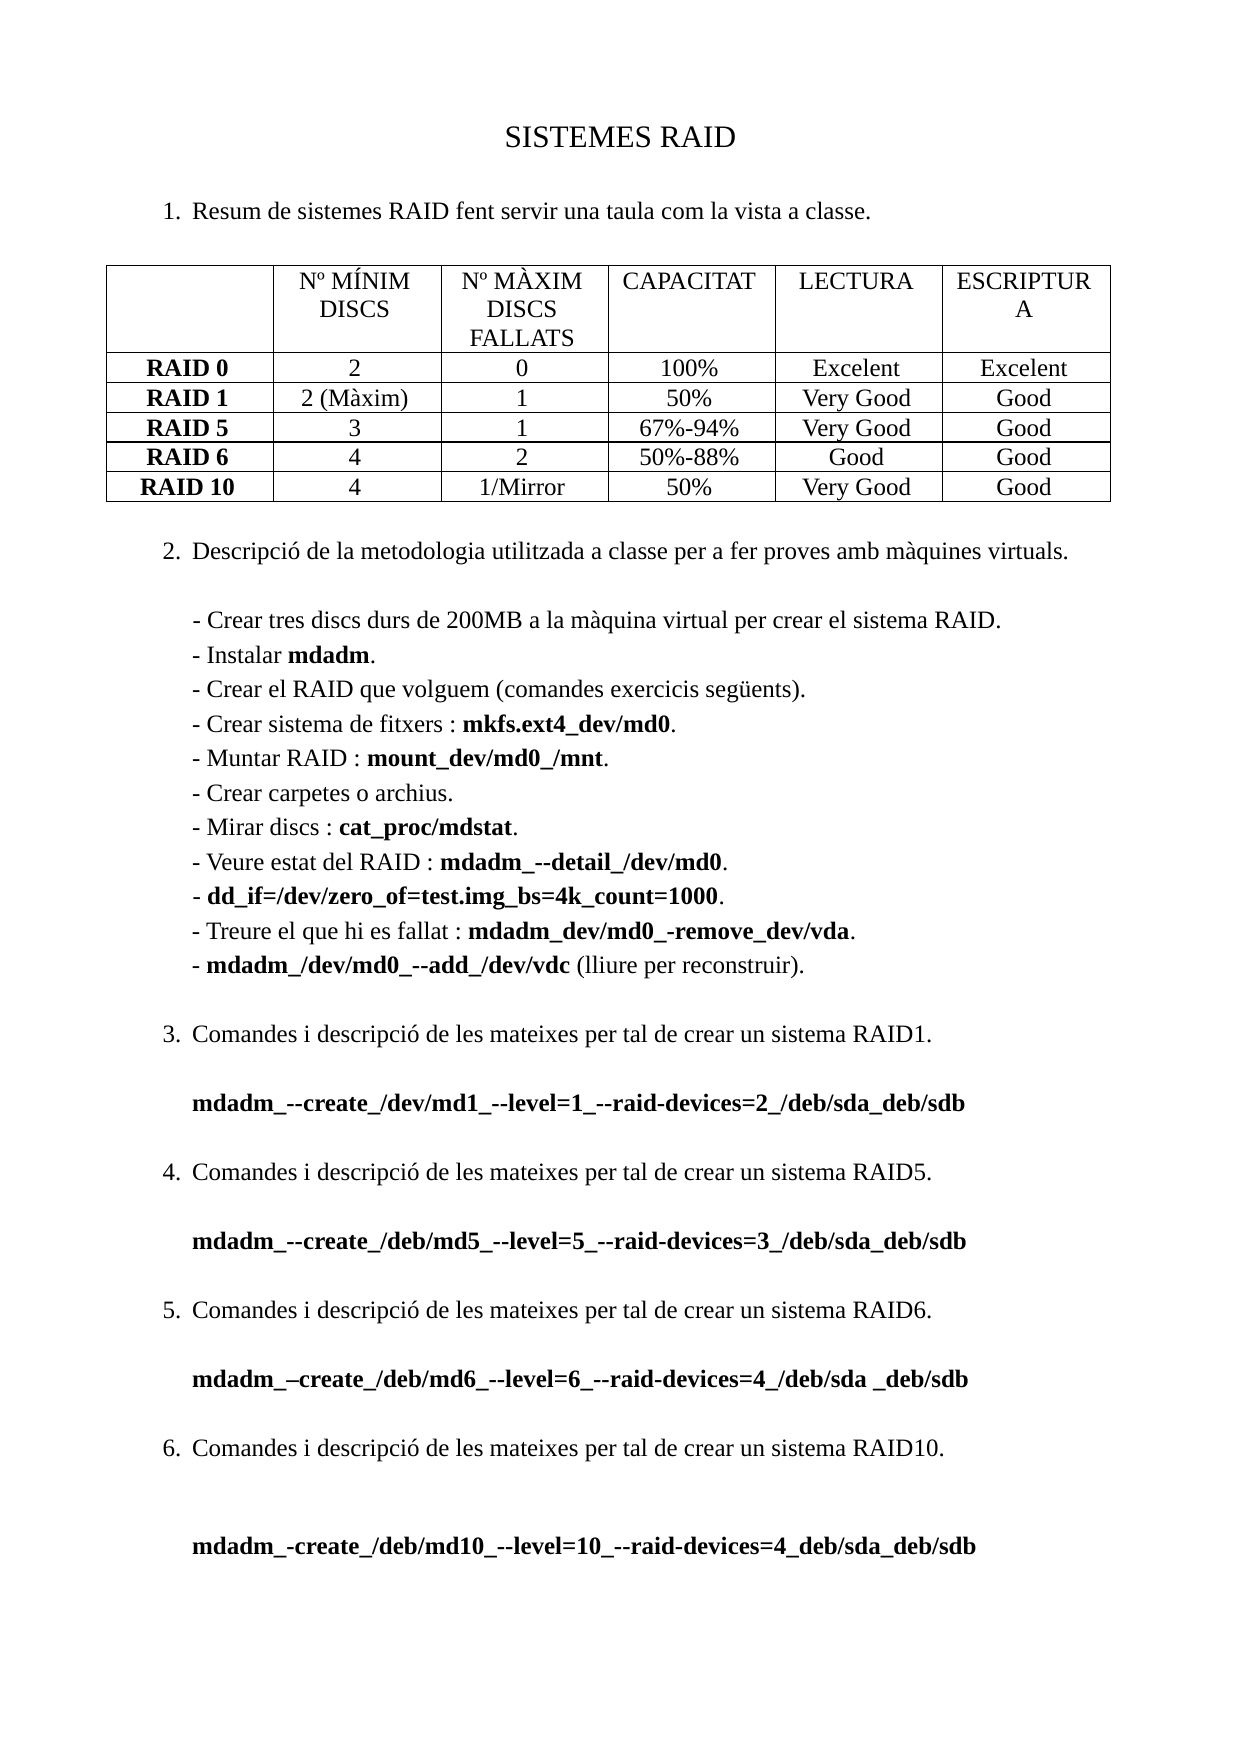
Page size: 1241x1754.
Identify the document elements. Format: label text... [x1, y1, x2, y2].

list Resum de sistemes RAID fent servir una taula com la vista a classe. [162, 196, 1122, 224]
table_cell 50% [609, 472, 775, 501]
table_cell 2 [442, 443, 608, 471]
text - Crear carpetes o archius. [192, 778, 1122, 807]
text - Muntar RAID : mount_dev/md0_/mnt. [192, 743, 1122, 772]
text - Veure estat del RAID : mdadm_--detail_/dev/md0. [192, 847, 1122, 876]
list Comandes i descripció de les mateixes per tal de crear un sistema RAID1. [162, 1019, 1122, 1048]
list Comandes i descripció de les mateixes per tal de crear un sistema RAID10. [162, 1433, 1122, 1462]
table_cell Good [943, 443, 1110, 471]
table_cell 4 [274, 472, 441, 501]
table_cell Good [943, 472, 1110, 501]
table_cell Excelent [776, 353, 942, 382]
text - dd_if=/dev/zero_of=test.img_bs=4k_count=1000. [192, 881, 1122, 910]
table_cell 3 [274, 413, 441, 441]
table_cell RAID 1 [107, 383, 273, 412]
table_cell 2 (Màxim) [274, 383, 441, 412]
table_header Nº MÍNIM DISCS [274, 266, 441, 352]
table_header [107, 266, 273, 352]
text mdadm_--create_/deb/md5_--level=5_--raid-devices=3_/deb/sda_deb/sdb [192, 1226, 1122, 1255]
text - mdadm_/dev/md0_--add_/dev/vdc (lliure per reconstruir). [192, 950, 1122, 979]
table_cell Very Good [776, 383, 942, 412]
table_cell Very Good [776, 472, 942, 501]
text - Treure el que hi es fallat : mdadm_dev/md0_-remove_dev/vda. [192, 916, 1122, 944]
list Descripció de la metodologia utilitzada a classe per a fer proves amb màquines virtuals. [162, 536, 1122, 565]
table_cell RAID 5 [107, 413, 273, 441]
table_cell Good [943, 413, 1110, 441]
table_cell 1 [442, 383, 608, 412]
table_header ESCRIPTURA [943, 266, 1110, 352]
table_cell 50% [609, 383, 775, 412]
table_cell 0 [442, 353, 608, 382]
table_header LECTURA [776, 266, 942, 352]
table_cell Good [776, 443, 942, 471]
table_cell 1 [442, 413, 608, 441]
text mdadm_–create_/deb/md6_--level=6_--raid-devices=4_/deb/sda _deb/sdb [192, 1364, 1122, 1393]
list Comandes i descripció de les mateixes per tal de crear un sistema RAID6. [162, 1295, 1122, 1324]
table_cell Excelent [943, 353, 1110, 382]
table_cell 50%-88% [609, 443, 775, 471]
table_header Nº MÀXIM DISCS FALLATS [442, 266, 608, 352]
text mdadm_--create_/dev/md1_--level=1_--raid-devices=2_/deb/sda_deb/sdb [192, 1088, 1122, 1117]
text mdadm_-create_/deb/md10_--level=10_--raid-devices=4_deb/sda_deb/sdb [192, 1531, 1122, 1560]
text - Mirar discs : cat_proc/mdstat. [192, 812, 1122, 841]
table_cell 1/Mirror [442, 472, 608, 501]
table_cell Good [943, 383, 1110, 412]
table_cell RAID 6 [107, 443, 273, 471]
table_cell 2 [274, 353, 441, 382]
text - Crear sistema de fitxers : mkfs.ext4_dev/md0. [192, 709, 1122, 738]
table_cell 67%-94% [609, 413, 775, 441]
list Comandes i descripció de les mateixes per tal de crear un sistema RAID5. [162, 1157, 1122, 1186]
text - Instalar mdadm. [192, 640, 1122, 669]
table_cell Very Good [776, 413, 942, 441]
text - Crear tres discs durs de 200MB a la màquina virtual per crear el sistema RAID. [192, 605, 1122, 634]
table_header CAPACITAT [609, 266, 775, 352]
text SISTEMES RAID [118, 118, 1122, 154]
table_cell 4 [274, 443, 441, 471]
table_cell 100% [609, 353, 775, 382]
text - Crear el RAID que volguem (comandes exercicis següents). [192, 674, 1122, 703]
table_cell RAID 0 [107, 353, 273, 382]
table_cell RAID 10 [107, 472, 273, 501]
